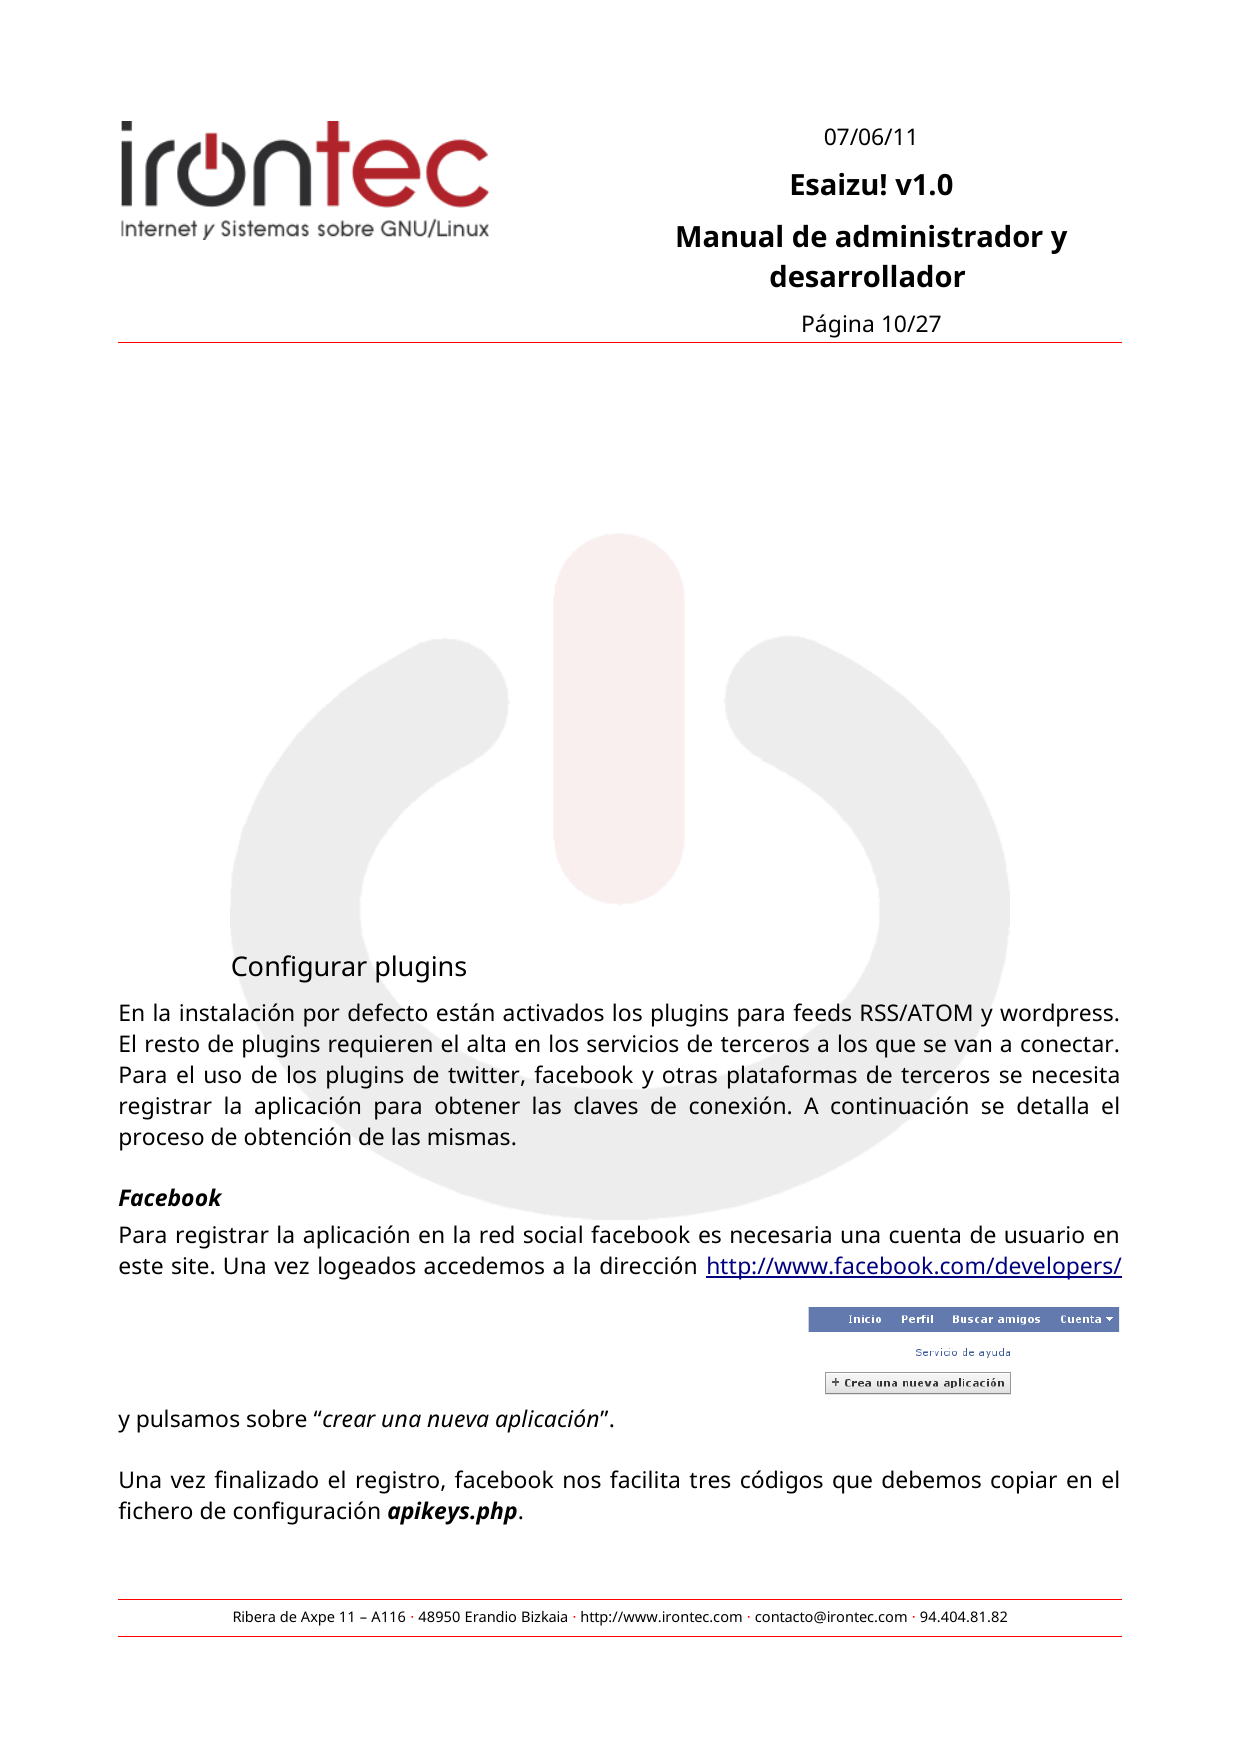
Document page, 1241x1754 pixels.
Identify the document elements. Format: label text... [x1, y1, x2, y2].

text En la instalación por defecto están activados los plugins para feeds RSS/ATOM y wordpress. El resto de plugins requieren el alta en los servicios de terceros a los que se van a conectar. Para el uso de los plugins de twitter, facebook y otras plataformas de terceros se necesita registrar la aplicación para obtener las claves de conexión. A continuación se detalla el proceso de obtención de las mismas. [118, 997, 1122, 1152]
text Para registrar la aplicación en la red social facebook es necesaria una cuenta de usuario en este site. Una vez logeados accedemos a la dirección http://www.facebook.com/developers/ y pulsamos sobre “crear una nueva aplicación”. [118, 1219, 1122, 1434]
picture [230, 1212, 1010, 1219]
picture [808, 1307, 1120, 1404]
subtitle Facebook [118, 1181, 1122, 1212]
subtitle Configurar plugins [118, 947, 1122, 984]
picture [230, 1152, 1010, 1181]
picture [121, 121, 489, 240]
picture [230, 984, 1010, 997]
text Una vez finalizado el registro, facebook nos facilita tres códigos que debemos copiar en el fichero de configuración apikeys.php. [118, 1464, 1122, 1526]
picture [230, 533, 1010, 947]
